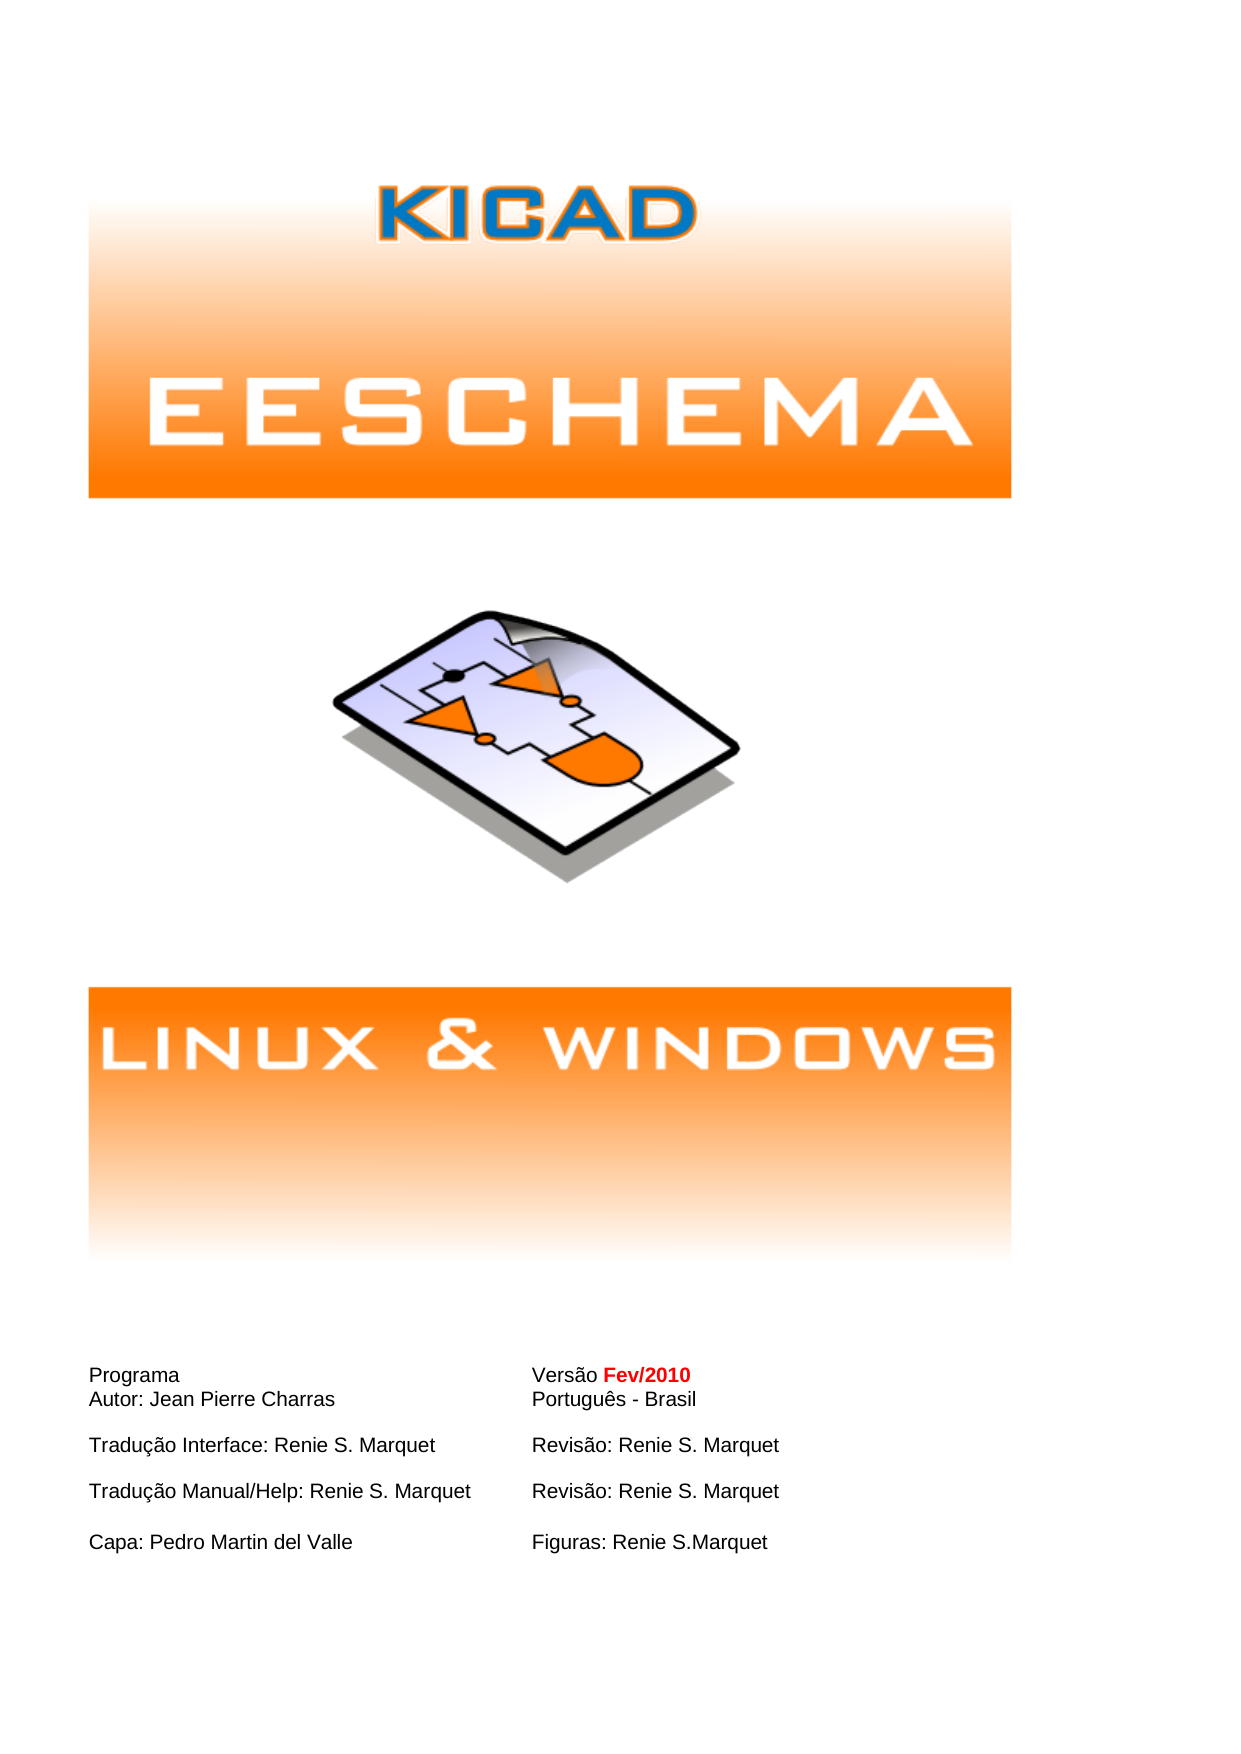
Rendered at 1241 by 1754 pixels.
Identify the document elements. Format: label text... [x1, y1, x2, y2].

text Tradução Manual/Help: Renie S. Marquet Revisão: Renie S. Marquet [88, 1480, 1152, 1503]
picture [88, 147, 1012, 1308]
text Tradução Interface: Renie S. Marquet Revisão: Renie S. Marquet [88, 1434, 1152, 1457]
text Capa: Pedro Martin del Valle Figuras: Renie S.Marquet [88, 1527, 1152, 1555]
text Programa Versão Fev/2010 [88, 1364, 1152, 1387]
text Autor: Jean Pierre Charras Português - Brasil [88, 1387, 1152, 1411]
